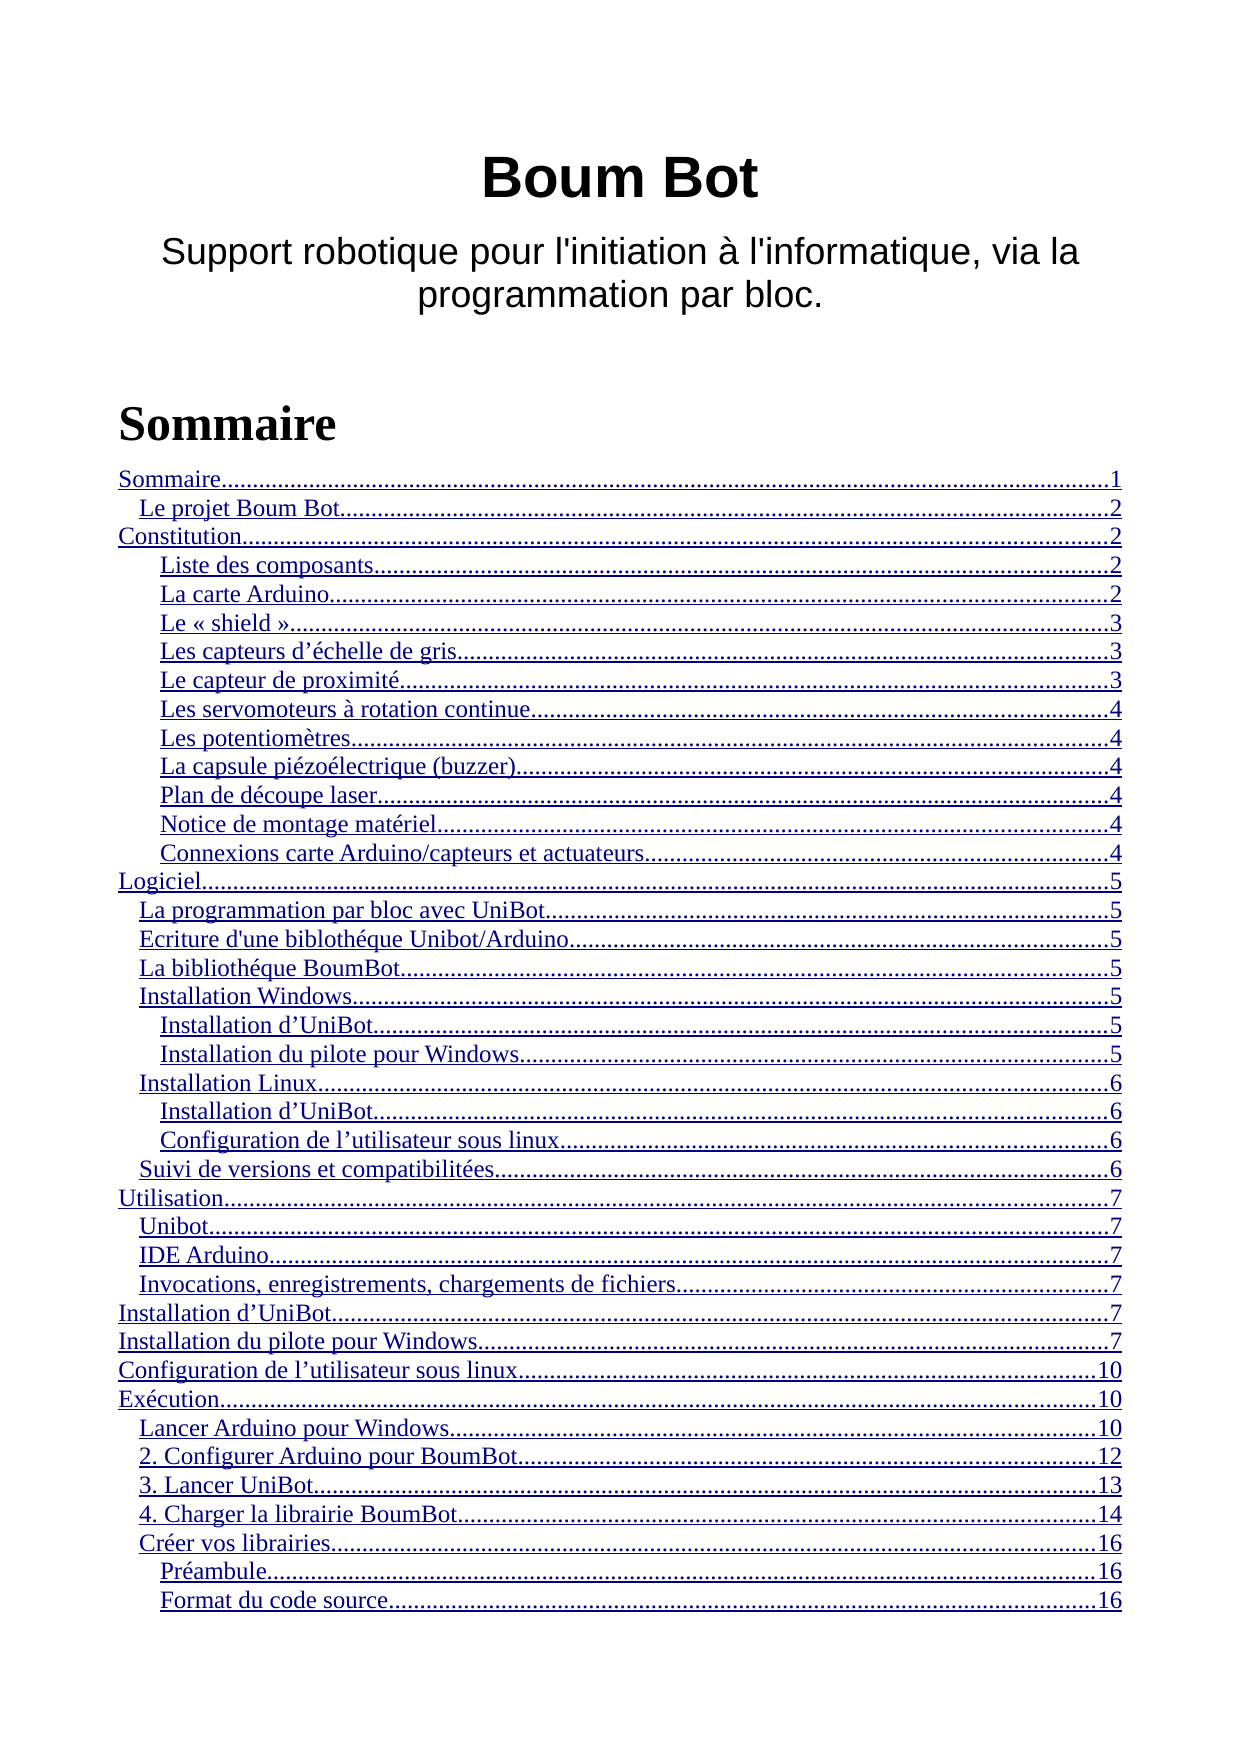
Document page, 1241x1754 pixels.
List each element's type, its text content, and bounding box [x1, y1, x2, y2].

text Installation du pilote pour Windows 7 [118, 1326, 1122, 1351]
text Installation du pilote pour Windows 5 [160, 1039, 1122, 1064]
text Installation Windows 5 [139, 981, 1122, 1006]
text Logiciel 5 [118, 866, 1122, 891]
text Plan de découpe laser 4 [160, 780, 1122, 805]
text Connexions carte Arduino/capteurs et actuateurs. 4 [160, 838, 1122, 863]
text Lancer Arduino pour Windows 10 [139, 1413, 1122, 1438]
subtitle Support robotique pour l'initiation à l'informatique, via la programmation par bloc. [118, 229, 1122, 315]
text Le projet Boum Bot 2 [139, 493, 1122, 518]
text La bibliothéque BoumBot 5 [139, 953, 1122, 978]
text Exécution 10 [118, 1384, 1122, 1409]
text Installation d’UniBot 6 [160, 1096, 1122, 1121]
text Format du code source 16 [160, 1585, 1122, 1610]
text Ecriture d'une biblothéque Unibot/Arduino 5 [139, 924, 1122, 949]
text La programmation par bloc avec UniBot 5 [139, 895, 1122, 920]
text Les potentiomètres 4 [160, 723, 1122, 748]
text La carte Arduino 2 [160, 579, 1122, 604]
text Installation d’UniBot 5 [160, 1010, 1122, 1035]
text Constitution 2 [118, 521, 1122, 546]
text Installation d’UniBot 7 [118, 1298, 1122, 1323]
text La capsule piézoélectrique (buzzer) 4 [160, 751, 1122, 776]
text Liste des composants 2 [160, 550, 1122, 575]
text 4. Charger la librairie BoumBot 14 [139, 1499, 1122, 1524]
text Invocations, enregistrements, chargements de fichiers 7 [139, 1269, 1122, 1294]
text Les capteurs d’échelle de gris 3 [160, 636, 1122, 661]
text Notice de montage matériel 4 [160, 809, 1122, 834]
text Installation Linux 6 [139, 1068, 1122, 1093]
text Configuration de l’utilisateur sous linux 10 [118, 1355, 1122, 1380]
text Les servomoteurs à rotation continue 4 [160, 694, 1122, 719]
text Le « shield » 3 [160, 608, 1122, 633]
text Le capteur de proximité 3 [160, 665, 1122, 690]
title Boum Bot [118, 143, 1122, 210]
subtitle Sommaire [118, 394, 1122, 451]
text Préambule 16 [160, 1556, 1122, 1581]
text 2. Configurer Arduino pour BoumBot 12 [139, 1441, 1122, 1466]
text Configuration de l’utilisateur sous linux 6 [160, 1125, 1122, 1150]
text Sommaire 1 [118, 464, 1122, 489]
text Utilisation 7 [118, 1183, 1122, 1208]
text Unibot 7 [139, 1211, 1122, 1236]
text Créer vos librairies 16 [139, 1528, 1122, 1553]
text IDE Arduino 7 [139, 1240, 1122, 1265]
text 3. Lancer UniBot 13 [139, 1470, 1122, 1495]
text Suivi de versions et compatibilitées. 6 [139, 1154, 1122, 1179]
